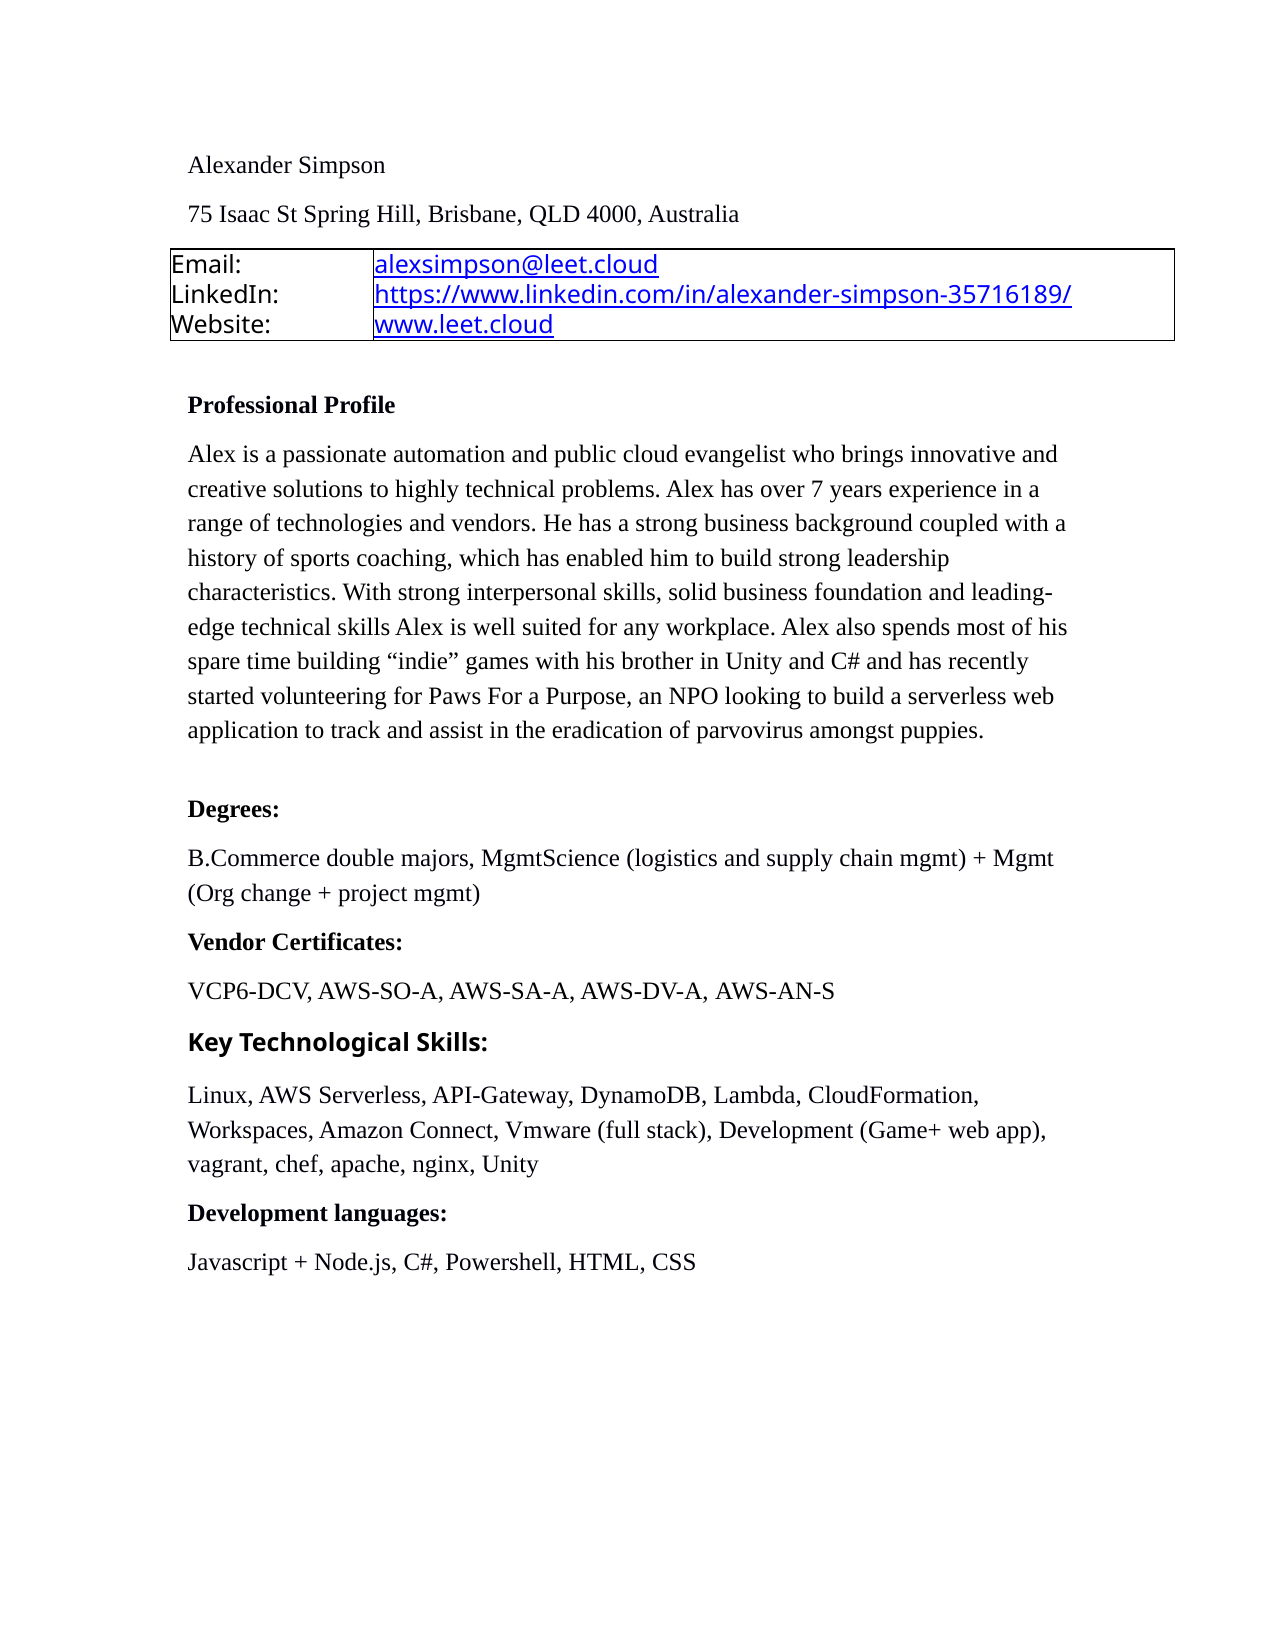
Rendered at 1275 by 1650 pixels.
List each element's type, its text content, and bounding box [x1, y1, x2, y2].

text Alex is a passionate automation and public cloud evangelist who brings innovative and creative solutions to highly technical problems. Alex has over 7 years experience in a range of technologies and vendors. He has a strong business background coupled with a history of sports coaching, which has enabled him to build strong leadership characteristics. With strong interpersonal skills, solid business foundation and leading-edge technical skills Alex is well suited for any workplace. Alex also spends most of his spare time building “indie” games with his brother in Unity and C# and has recently started volunteering for Paws For a Purpose, an NPO looking to build a serverless web application to track and assist in the eradication of parvovirus amongst puppies. [187, 439, 1087, 744]
text Alexander Simpson [187, 150, 1087, 179]
text Linux, AWS Serverless, API-Gateway, DynamoDB, Lambda, CloudFormation, Workspaces, Amazon Connect, Vmware (full stack), Development (Game+ web app), vagrant, chef, apache, nginx, Unity [187, 1080, 1087, 1178]
text Key Technological Skills: [187, 1025, 1087, 1059]
text Vendor Certificates: [187, 927, 1087, 956]
text Degrees: [187, 794, 1087, 823]
text VCP6-DCV, AWS-SO-A, AWS-SA-A, AWS-DV-A, AWS-AN-S [187, 976, 1087, 1005]
text B.Commerce double majors, MgmtScience (logistics and supply chain mgmt) + Mgmt (Org change + project mgmt) [187, 843, 1087, 907]
text Professional Profile [187, 390, 1087, 419]
text 75 Isaac St Spring Hill, Brisbane, QLD 4000, Australia [187, 199, 1087, 228]
table_header Email: LinkedIn: Website: [171, 250, 373, 340]
table_header alexsimpson@leet.cloud https://www.linkedin.com/in/alexander-simpson-35716189/ www.leet.cloud [375, 250, 1174, 340]
text Javascript + Node.js, C#, Powershell, HTML, CSS [187, 1247, 1087, 1276]
text Development languages: [187, 1198, 1087, 1227]
